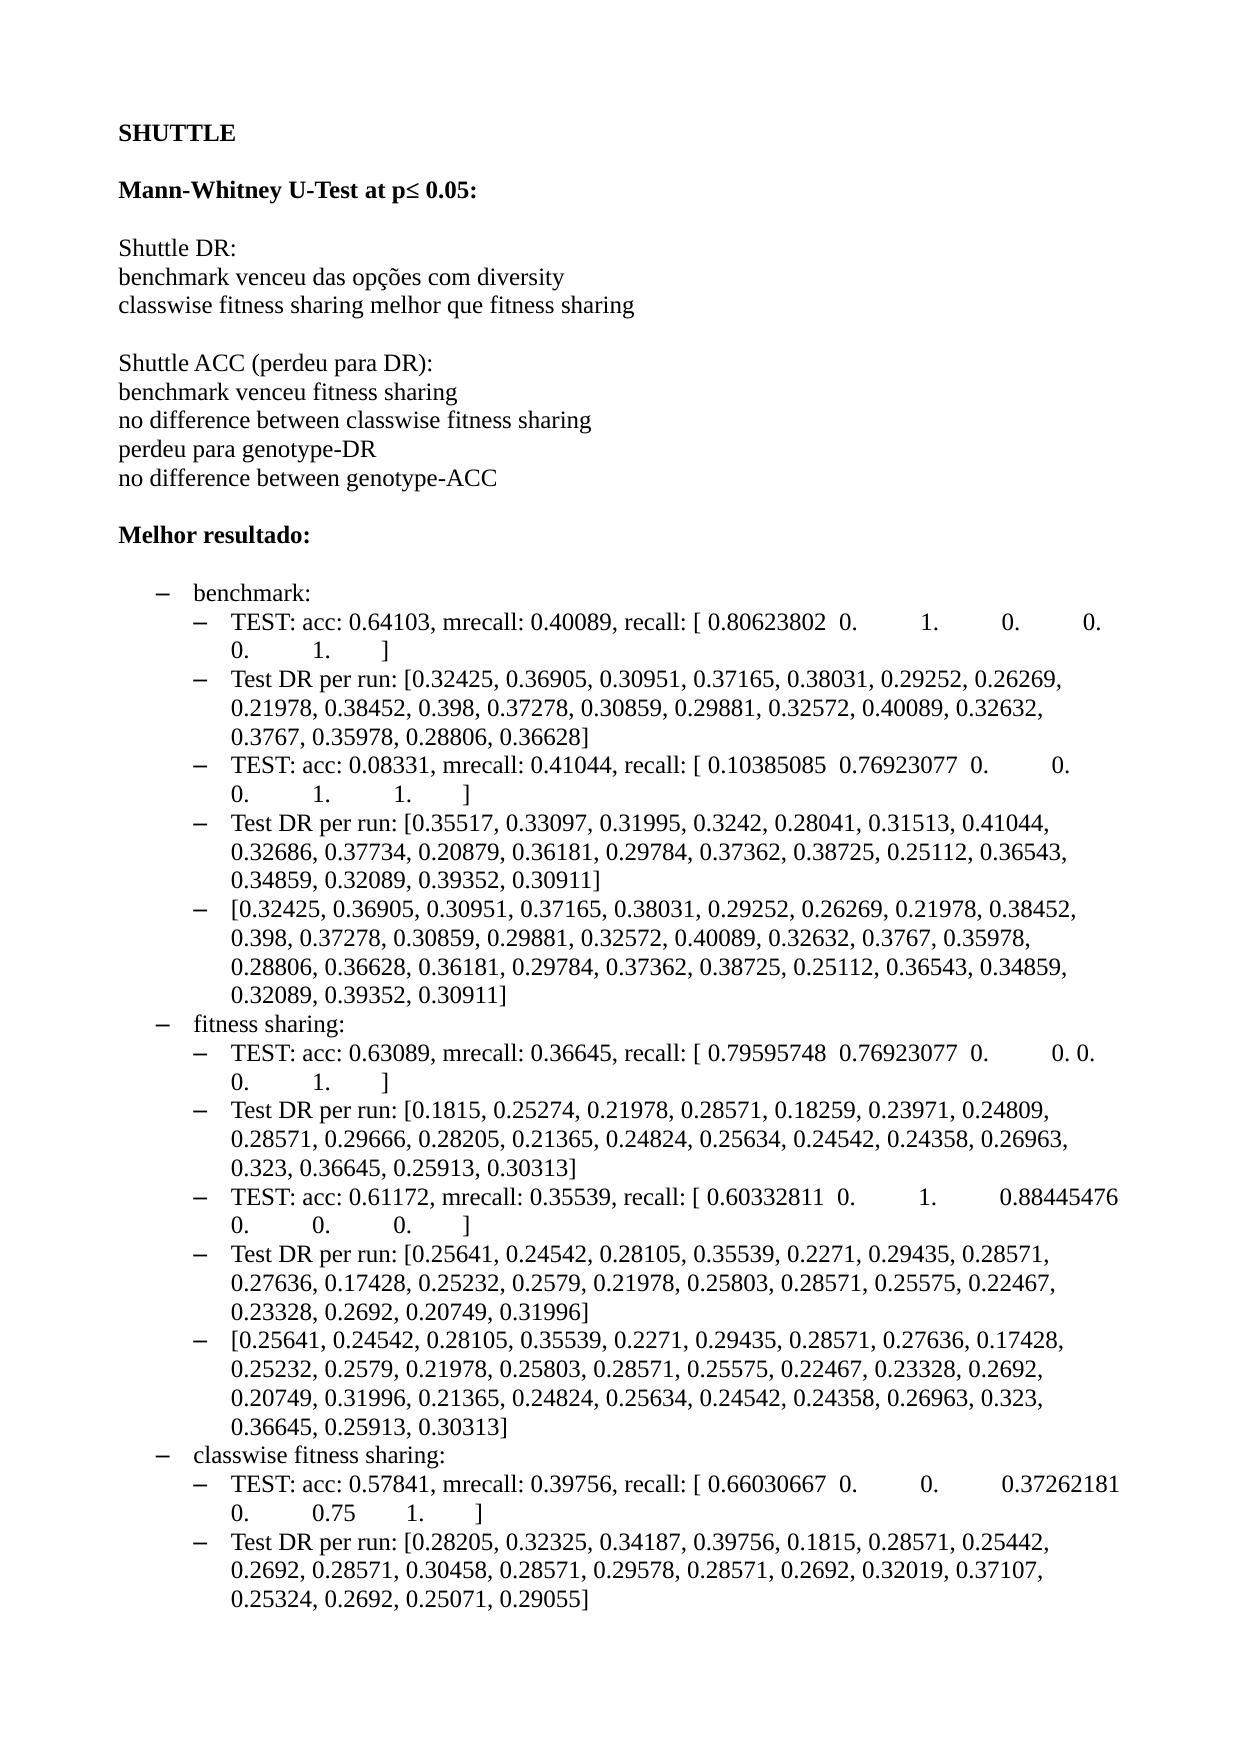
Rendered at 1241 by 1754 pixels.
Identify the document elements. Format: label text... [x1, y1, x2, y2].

text no difference between classwise fitness sharing [118, 406, 1122, 434]
text SHUTTLE [118, 118, 1122, 147]
list benchmark: [156, 578, 1122, 607]
list TEST: acc: 0.63089, mrecall: 0.36645, recall: [ 0.79595748 0.76923077 0. 0. 0. 0. 1. ] [193, 1038, 1122, 1096]
list TEST: acc: 0.64103, mrecall: 0.40089, recall: [ 0.80623802 0. 1. 0. 0. 0. 1. ] [193, 607, 1122, 664]
text no difference between genotype-ACC [118, 463, 1122, 492]
list Test DR per run: [0.32425, 0.36905, 0.30951, 0.37165, 0.38031, 0.29252, 0.26269, 0.21978, 0.38452, 0.398, 0.37278, 0.30859, 0.29881, 0.32572, 0.40089, 0.32632, 0.3767, 0.35978, 0.28806, 0.36628] [193, 664, 1122, 751]
text Shuttle ACC (perdeu para DR): [118, 348, 1122, 377]
text benchmark venceu fitness sharing [118, 377, 1122, 406]
list Test DR per run: [0.35517, 0.33097, 0.31995, 0.3242, 0.28041, 0.31513, 0.41044, 0.32686, 0.37734, 0.20879, 0.36181, 0.29784, 0.37362, 0.38725, 0.25112, 0.36543, 0.34859, 0.32089, 0.39352, 0.30911] [193, 808, 1122, 894]
list TEST: acc: 0.57841, mrecall: 0.39756, recall: [ 0.66030667 0. 0. 0.37262181 0. 0.75 1. ] [193, 1469, 1122, 1527]
text benchmark venceu das opções com diversity [118, 262, 1122, 291]
list fitness sharing: [156, 1009, 1122, 1038]
text classwise fitness sharing melhor que fitness sharing [118, 291, 1122, 319]
list [0.25641, 0.24542, 0.28105, 0.35539, 0.2271, 0.29435, 0.28571, 0.27636, 0.17428, 0.25232, 0.2579, 0.21978, 0.25803, 0.28571, 0.25575, 0.22467, 0.23328, 0.2692, 0.20749, 0.31996, 0.21365, 0.24824, 0.25634, 0.24542, 0.24358, 0.26963, 0.323, 0.36645, 0.25913, 0.30313] [193, 1326, 1122, 1441]
list Test DR per run: [0.1815, 0.25274, 0.21978, 0.28571, 0.18259, 0.23971, 0.24809, 0.28571, 0.29666, 0.28205, 0.21365, 0.24824, 0.25634, 0.24542, 0.24358, 0.26963, 0.323, 0.36645, 0.25913, 0.30313] [193, 1096, 1122, 1182]
list TEST: acc: 0.08331, mrecall: 0.41044, recall: [ 0.10385085 0.76923077 0. 0. 0. 1. 1. ] [193, 751, 1122, 808]
list classwise fitness sharing: [156, 1441, 1122, 1469]
text Melhor resultado: [118, 521, 1122, 549]
list Test DR per run: [0.25641, 0.24542, 0.28105, 0.35539, 0.2271, 0.29435, 0.28571, 0.27636, 0.17428, 0.25232, 0.2579, 0.21978, 0.25803, 0.28571, 0.25575, 0.22467, 0.23328, 0.2692, 0.20749, 0.31996] [193, 1239, 1122, 1326]
text Mann-Whitney U-Test at p≤ 0.05: [118, 176, 1122, 204]
list TEST: acc: 0.61172, mrecall: 0.35539, recall: [ 0.60332811 0. 1. 0.88445476 0. 0. 0. ] [193, 1182, 1122, 1239]
list Test DR per run: [0.28205, 0.32325, 0.34187, 0.39756, 0.1815, 0.28571, 0.25442, 0.2692, 0.28571, 0.30458, 0.28571, 0.29578, 0.28571, 0.2692, 0.32019, 0.37107, 0.25324, 0.2692, 0.25071, 0.29055] [193, 1527, 1122, 1613]
text Shuttle DR: [118, 233, 1122, 262]
text perdeu para genotype-DR [118, 434, 1122, 463]
list [0.32425, 0.36905, 0.30951, 0.37165, 0.38031, 0.29252, 0.26269, 0.21978, 0.38452, 0.398, 0.37278, 0.30859, 0.29881, 0.32572, 0.40089, 0.32632, 0.3767, 0.35978, 0.28806, 0.36628, 0.36181, 0.29784, 0.37362, 0.38725, 0.25112, 0.36543, 0.34859, 0.32089, 0.39352, 0.30911] [193, 894, 1122, 1009]
